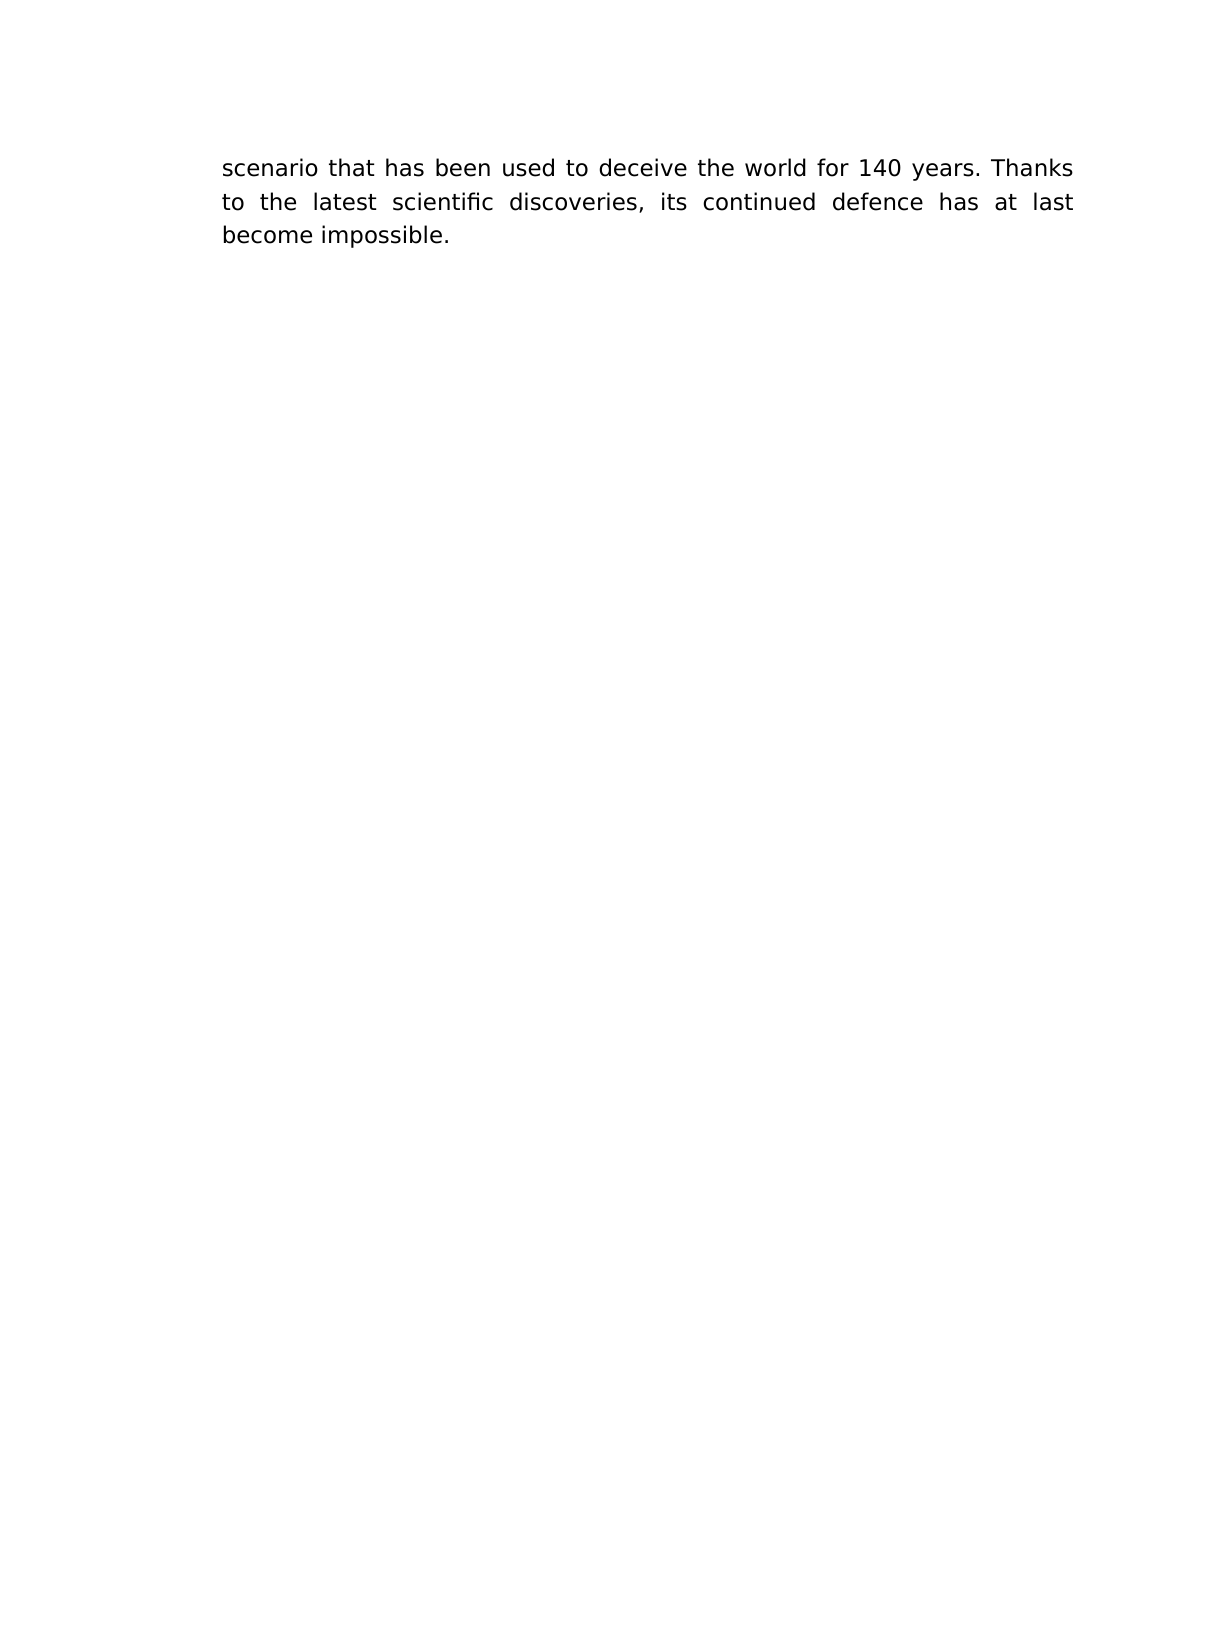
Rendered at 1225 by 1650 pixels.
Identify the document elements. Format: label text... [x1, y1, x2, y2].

text scenario that has been used to deceive the world for 140 years. Thanks to the latest scientific discoveries, its continued defence has at last become impossible. [222, 150, 1075, 250]
